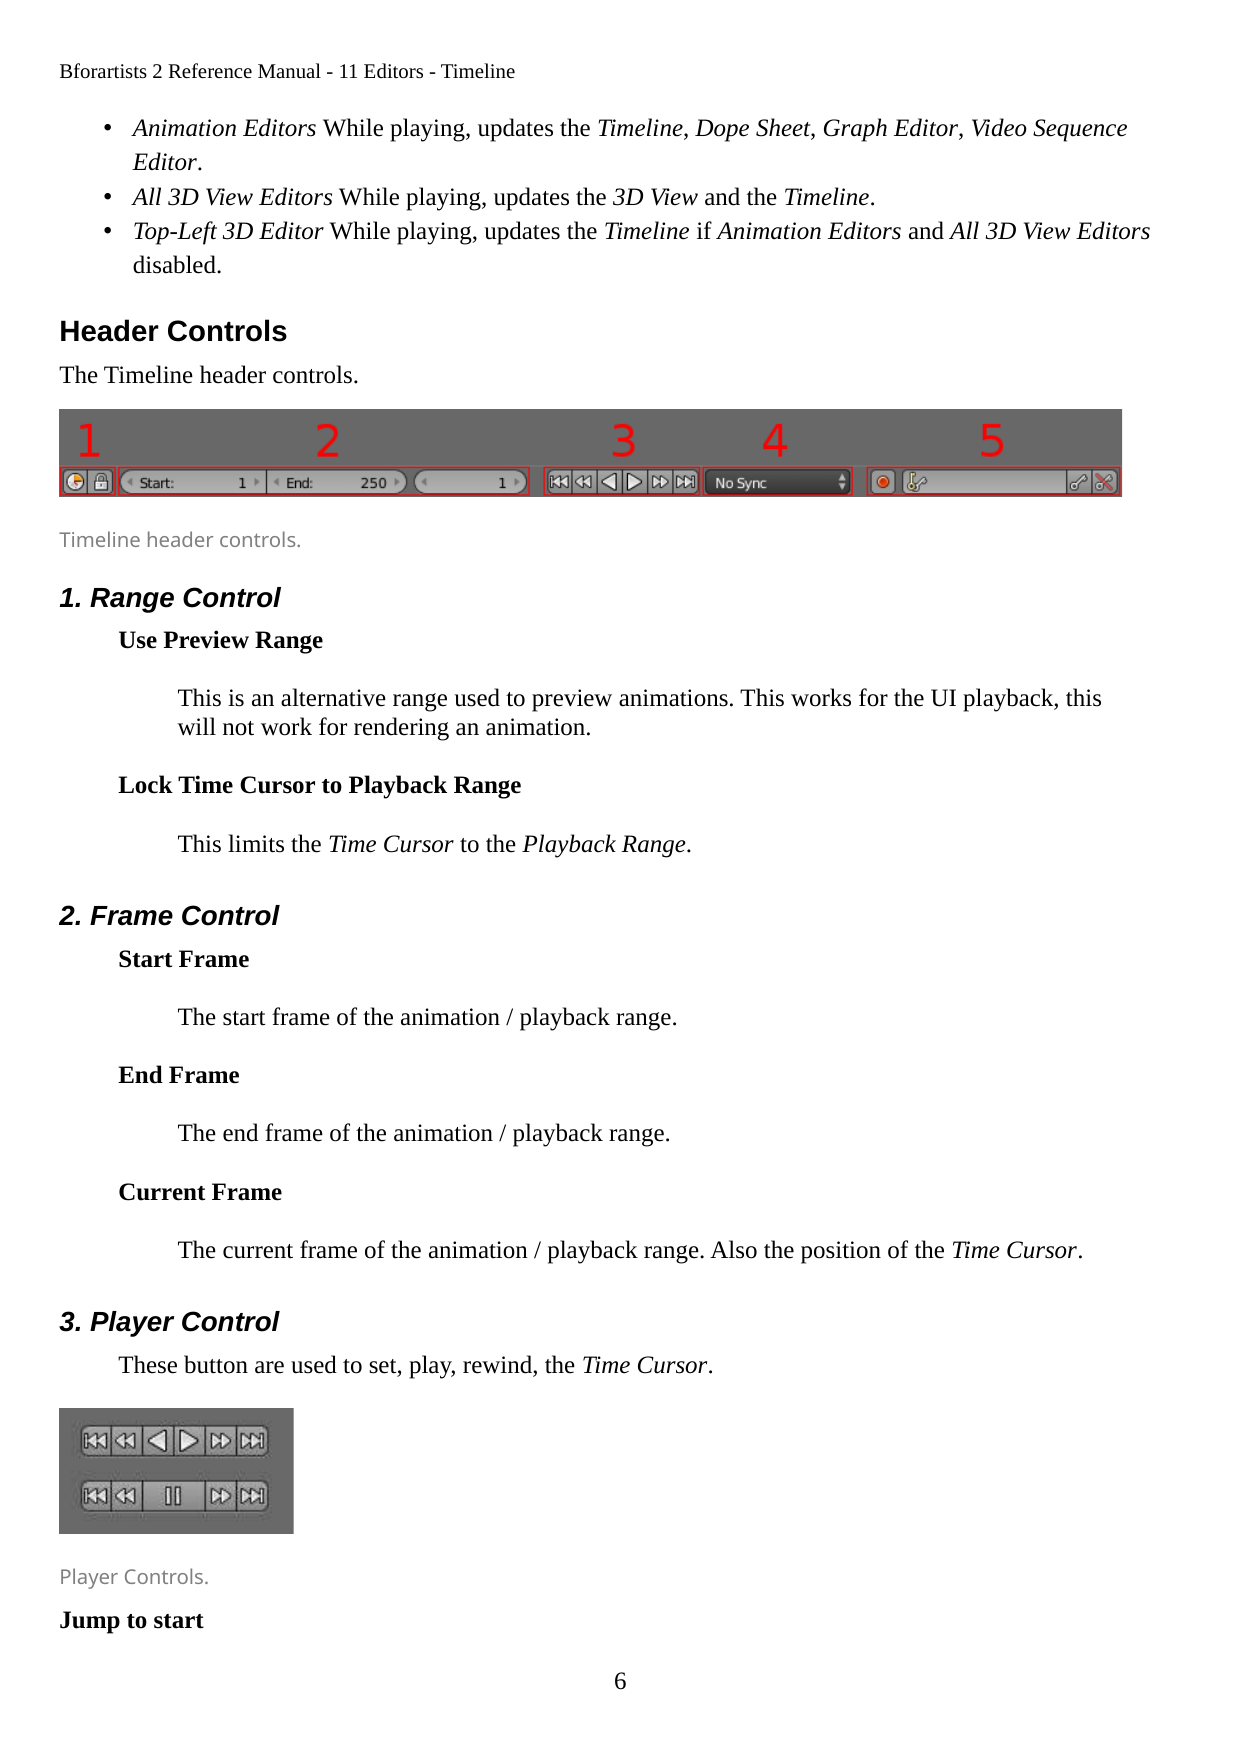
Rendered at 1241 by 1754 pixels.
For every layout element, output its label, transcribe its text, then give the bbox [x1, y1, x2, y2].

subtitle Lock Time Cursor to Playback Range [118, 771, 1122, 799]
subtitle 3. Player Control [59, 1306, 1181, 1338]
subtitle 2. Frame Control [59, 899, 1181, 931]
subtitle End Frame [118, 1060, 1122, 1089]
subtitle Start Frame [118, 944, 1122, 973]
text These button are used to set, play, rewind, the Time Cursor. [118, 1350, 1122, 1379]
list Animation Editors While playing, updates the Timeline, Dope Sheet, Graph Editor, Video Sequence Editor. [103, 113, 1181, 176]
subtitle Jump to start [59, 1605, 1181, 1634]
list This is an alternative range used to preview animations. This works for the UI playback, this will not work for rendering an animation. [177, 683, 1122, 741]
text The Timeline header controls. [59, 360, 1181, 389]
subtitle 1. Range Control [59, 581, 1181, 613]
text Timeline header controls. [59, 523, 1181, 554]
list This limits the Time Cursor to the Playback Range. [177, 829, 1122, 857]
picture [59, 1408, 294, 1534]
list Top-Left 3D Editor While playing, updates the Timeline if Animation Editors and All 3D View Editors disabled. [103, 216, 1181, 279]
list The current frame of the animation / playback range. Also the position of the Time Cursor. [177, 1235, 1122, 1264]
subtitle Header Controls [59, 314, 1181, 348]
list All 3D View Editors While playing, updates the 3D View and the Timeline. [103, 182, 1181, 210]
picture [59, 409, 1123, 497]
text Player Controls. [59, 1559, 1181, 1591]
list The start frame of the animation / playback range. [177, 1002, 1122, 1031]
list The end frame of the animation / playback range. [177, 1118, 1122, 1147]
subtitle Current Frame [118, 1177, 1122, 1206]
subtitle Use Preview Range [118, 625, 1122, 654]
